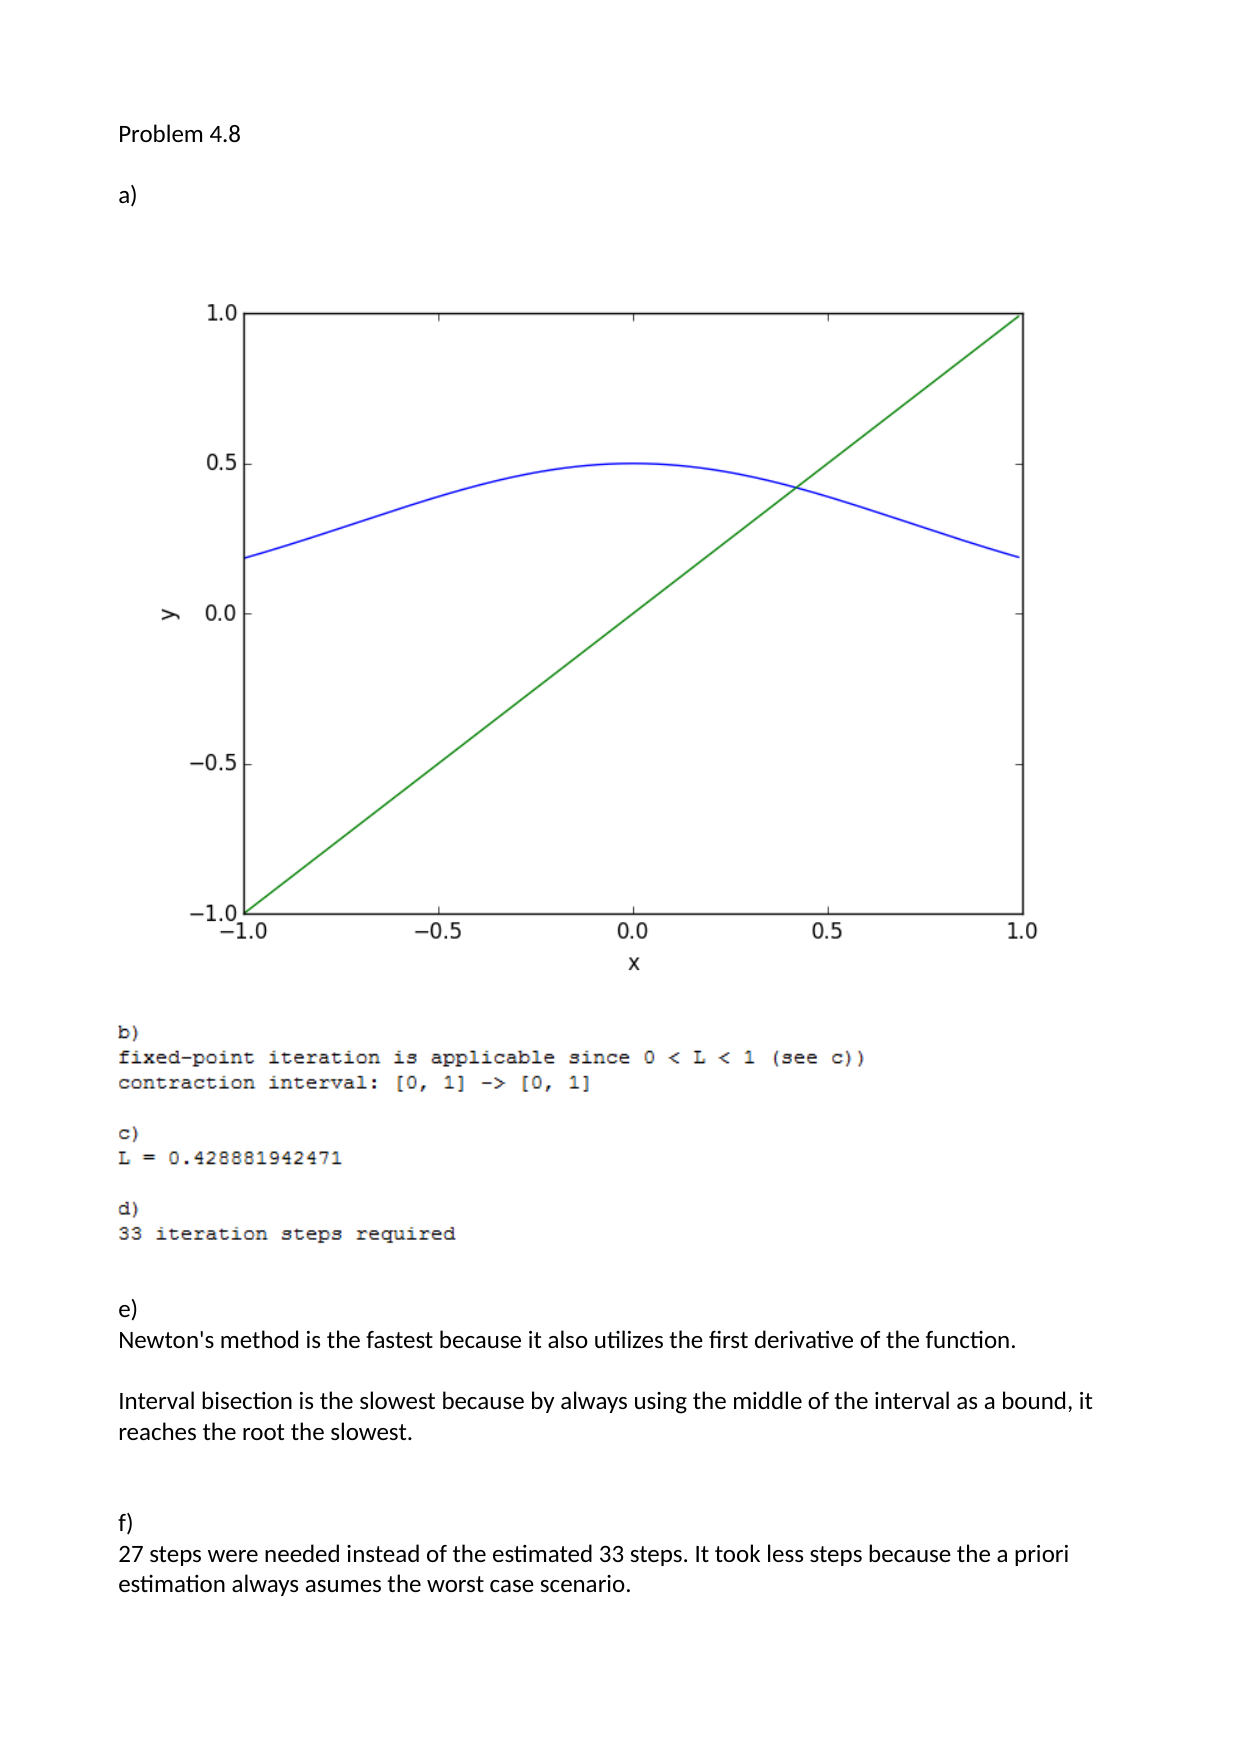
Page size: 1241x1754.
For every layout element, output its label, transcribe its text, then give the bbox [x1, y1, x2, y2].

text f) [118, 1507, 1122, 1538]
text a) [118, 179, 1122, 210]
picture [118, 1018, 878, 1251]
text 27 steps were needed instead of the estimated 33 steps. It took less steps because the a priori estimation always asumes the worst case scenario. [118, 1538, 1122, 1599]
text Newton's method is the fastest because it also utilizes the first derivative of the function. [118, 1324, 1122, 1355]
text Interval bisection is the slowest because by always using the middle of the interval as a bound, it reaches the root the slowest. [118, 1385, 1122, 1446]
text e) [118, 1294, 1122, 1324]
picture [118, 239, 1123, 989]
text Problem 4.8 [118, 118, 1122, 149]
